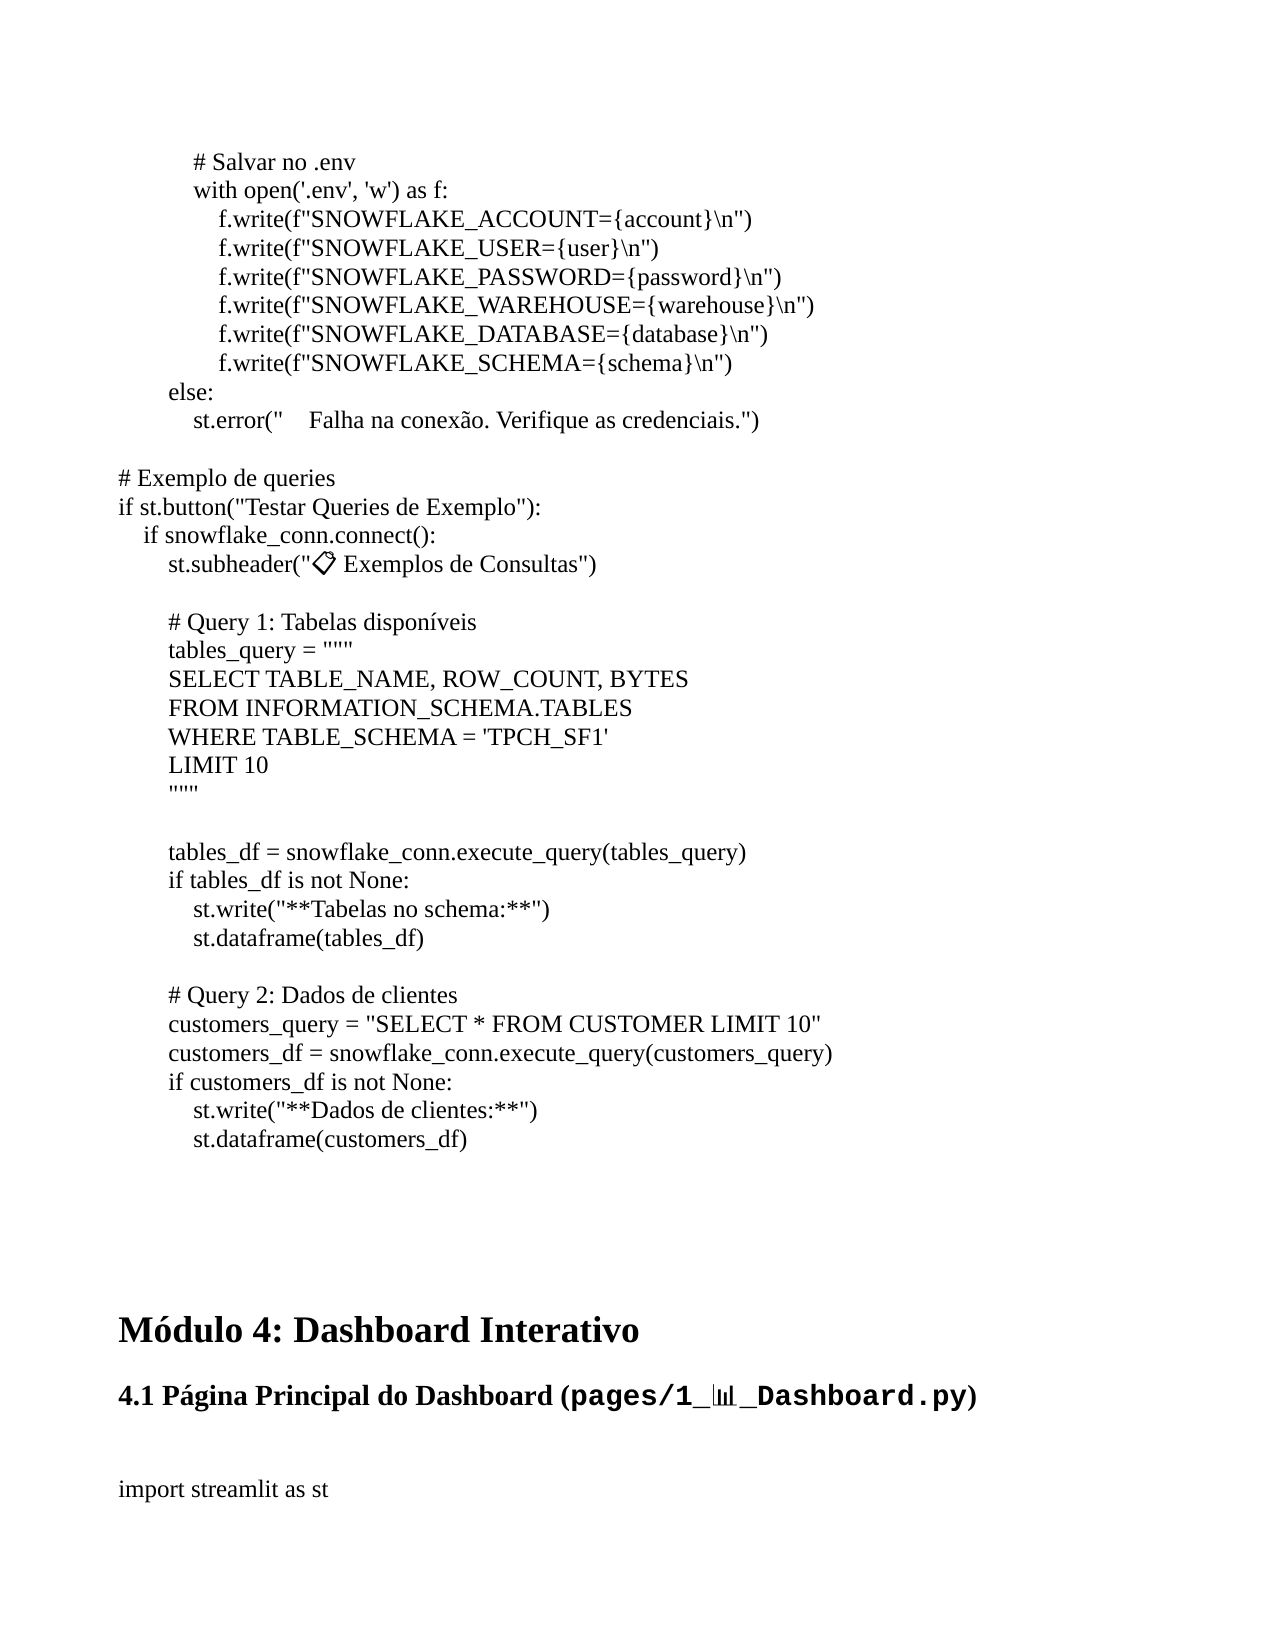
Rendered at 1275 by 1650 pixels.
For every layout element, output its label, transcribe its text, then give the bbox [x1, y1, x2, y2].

text st.dataframe(tables_df) [118, 923, 1157, 952]
subtitle Módulo 4: Dashboard Interativo [118, 1308, 1157, 1351]
text # Salvar no .env [118, 147, 1157, 176]
text f.write(f"SNOWFLAKE_DATABASE={database}\n") [118, 319, 1157, 348]
text if customers_df is not None: [118, 1067, 1157, 1096]
text else: [118, 377, 1157, 406]
text FROM INFORMATION_SCHEMA.TABLES [118, 693, 1157, 722]
text f.write(f"SNOWFLAKE_WAREHOUSE={warehouse}\n") [118, 291, 1157, 319]
text # Query 2: Dados de clientes [118, 981, 1157, 1009]
text SELECT TABLE_NAME, ROW_COUNT, BYTES [118, 664, 1157, 693]
text # Exemplo de queries [118, 463, 1157, 492]
text LIMIT 10 [118, 751, 1157, 779]
text customers_df = snowflake_conn.execute_query(customers_query) [118, 1038, 1157, 1067]
text st.dataframe(customers_df) [118, 1124, 1157, 1153]
text tables_query = """ [118, 636, 1157, 664]
text customers_query = "SELECT * FROM CUSTOMER LIMIT 10" [118, 1009, 1157, 1038]
text if st.button("Testar Queries de Exemplo"): [118, 492, 1157, 521]
text f.write(f"SNOWFLAKE_USER={user}\n") [118, 233, 1157, 262]
text st.error("❌ Falha na conexão. Verifique as credenciais.") [118, 406, 1157, 434]
text f.write(f"SNOWFLAKE_SCHEMA={schema}\n") [118, 348, 1157, 377]
text f.write(f"SNOWFLAKE_ACCOUNT={account}\n") [118, 204, 1157, 233]
text """ [118, 779, 1157, 808]
text import streamlit as st [118, 1474, 1157, 1503]
text if tables_df is not None: [118, 866, 1157, 894]
text tables_df = snowflake_conn.execute_query(tables_query) [118, 837, 1157, 866]
text if snowflake_conn.connect(): [118, 521, 1157, 549]
text st.subheader("📋 Exemplos de Consultas") [118, 549, 1157, 578]
text # Query 1: Tabelas disponíveis [118, 607, 1157, 636]
text with open('.env', 'w') as f: [118, 176, 1157, 204]
text st.write("**Dados de clientes:**") [118, 1096, 1157, 1124]
text WHERE TABLE_SCHEMA = 'TPCH_SF1' [118, 722, 1157, 751]
text f.write(f"SNOWFLAKE_PASSWORD={password}\n") [118, 262, 1157, 291]
subtitle 4.1 Página Principal do Dashboard (pages/1_📊_Dashboard.py) [118, 1378, 1157, 1414]
text st.write("**Tabelas no schema:**") [118, 894, 1157, 923]
